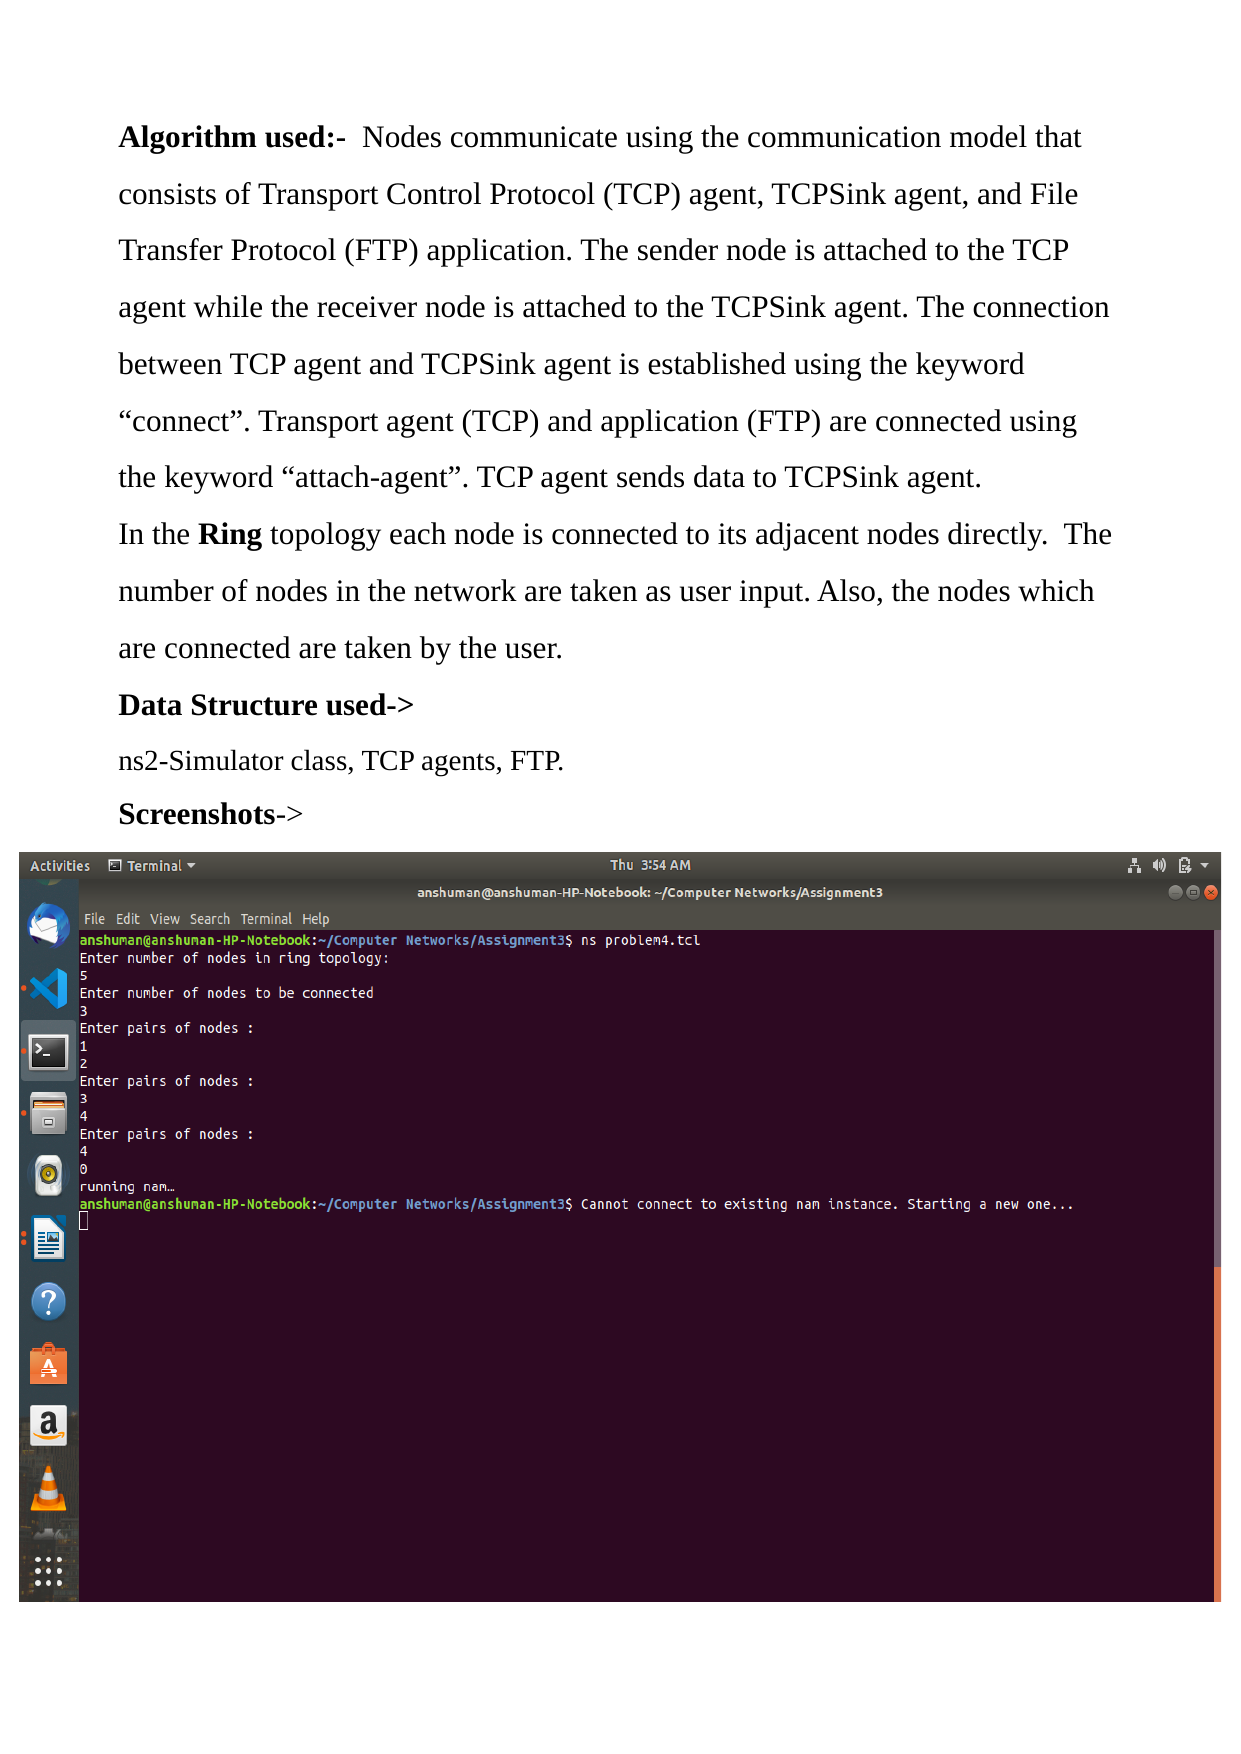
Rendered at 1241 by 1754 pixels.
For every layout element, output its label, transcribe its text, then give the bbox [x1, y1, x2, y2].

text In the Ring topology each node is connected to its adjacent nodes directly. The number of nodes in the network are taken as user input. Also, the nodes which are connected are taken by the user. [118, 516, 1122, 665]
text Algorithm used:- Nodes communicate using the communication model that consists of Transport Control Protocol (TCP) agent, TCPSink agent, and File Transfer Protocol (FTP) application. The sender node is attached to the TCP agent while the receiver node is attached to the TCPSink agent. The connection between TCP agent and TCPSink agent is established using the keyword “connect”. Transport agent (TCP) and application (FTP) are connected using the keyword “attach-agent”. TCP agent sends data to TCPSink agent. [118, 118, 1122, 495]
picture [19, 852, 1222, 1602]
text ns2-Simulator class, TCP agents, FTP. [118, 743, 1122, 776]
text Screenshots-> [118, 796, 1122, 831]
text Data Structure used-> [118, 686, 1122, 722]
